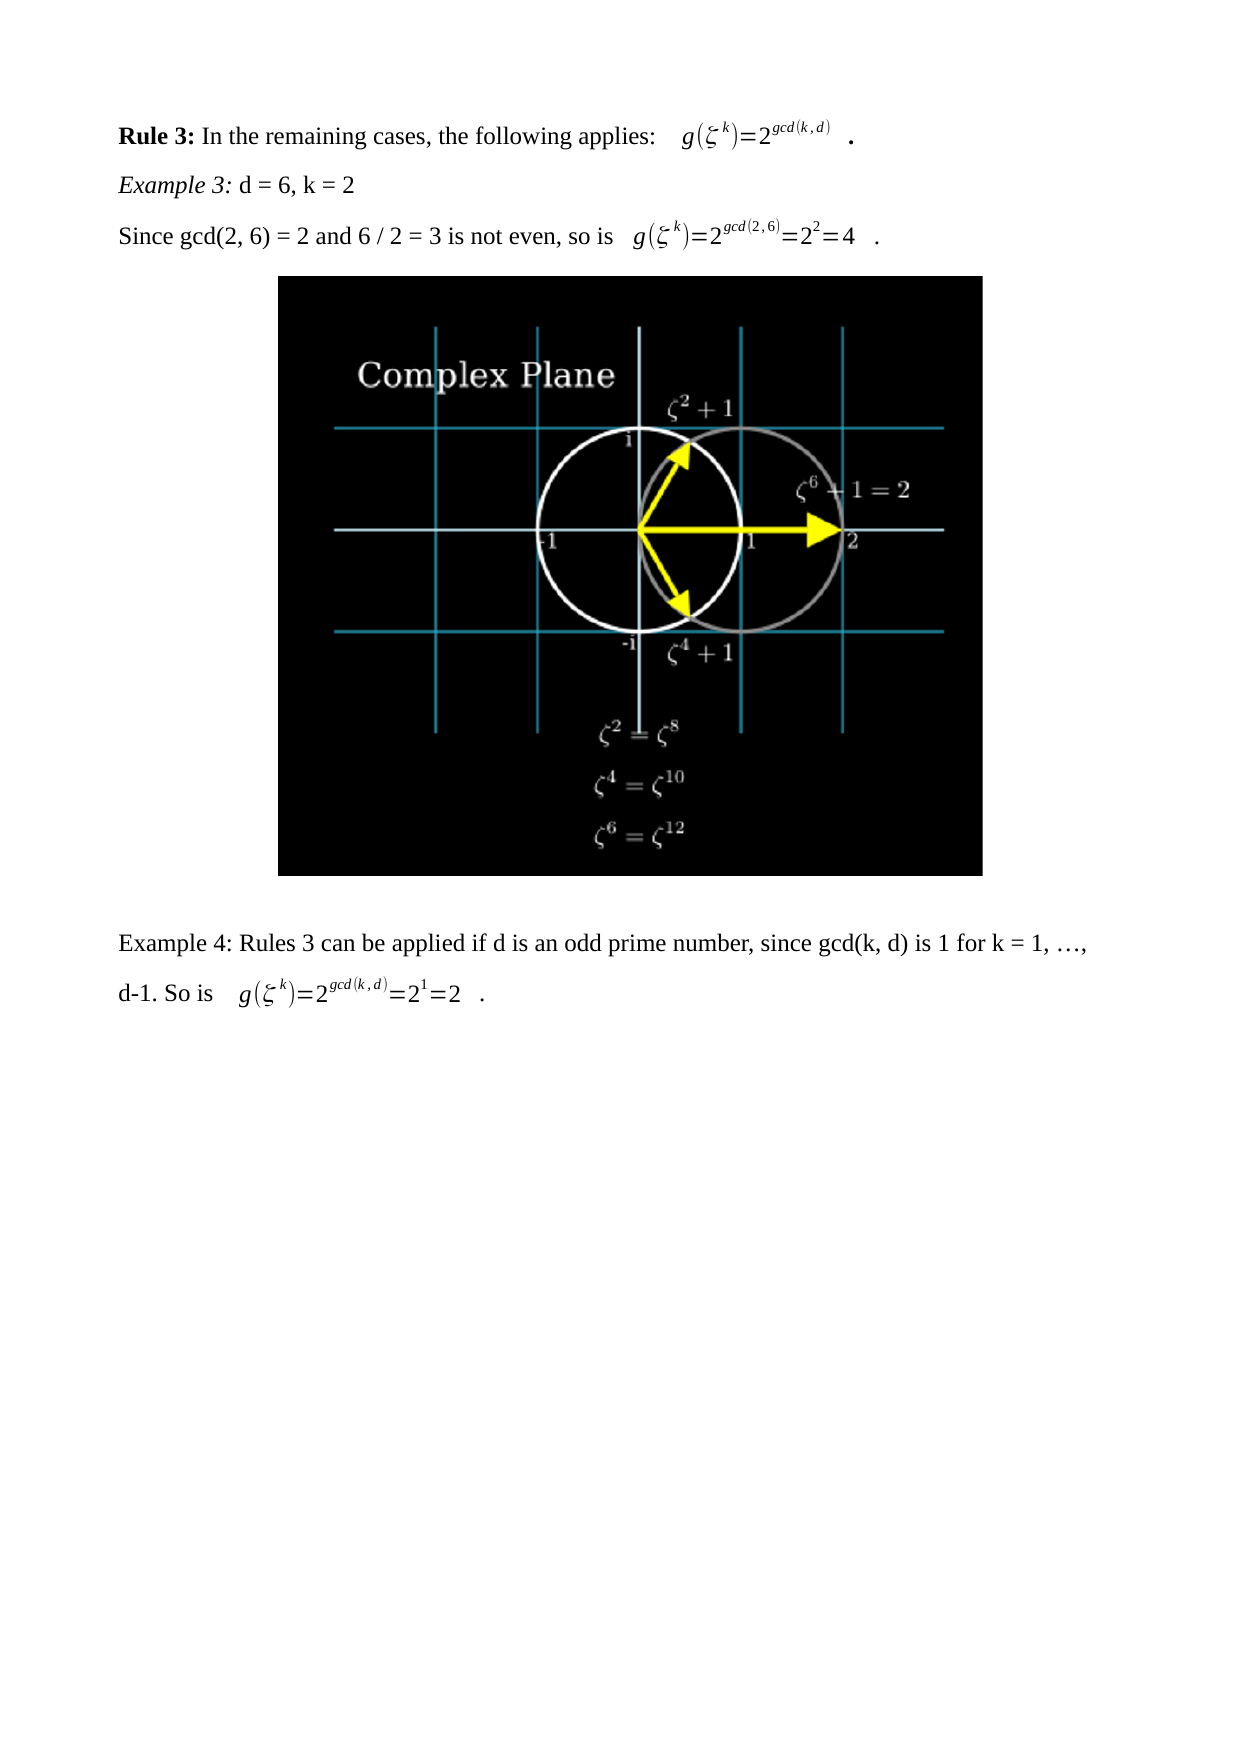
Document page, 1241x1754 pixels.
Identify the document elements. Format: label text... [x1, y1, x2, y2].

picture [278, 276, 983, 876]
text Since gcd(2, 6) = 2 and 6 / 2 = 3 is not even, so is. [118, 218, 1122, 251]
text d-1. So is . [118, 976, 1122, 1009]
text Example 4: Rules 3 can be applied if d is an odd prime number, since gcd(k, d) is 1 for k = 1, …, [118, 928, 1122, 957]
text Rule 3: In the remaining cases, the following applies: . [118, 118, 1122, 151]
text Example 3: d = 6, k = 2 [118, 170, 1122, 199]
